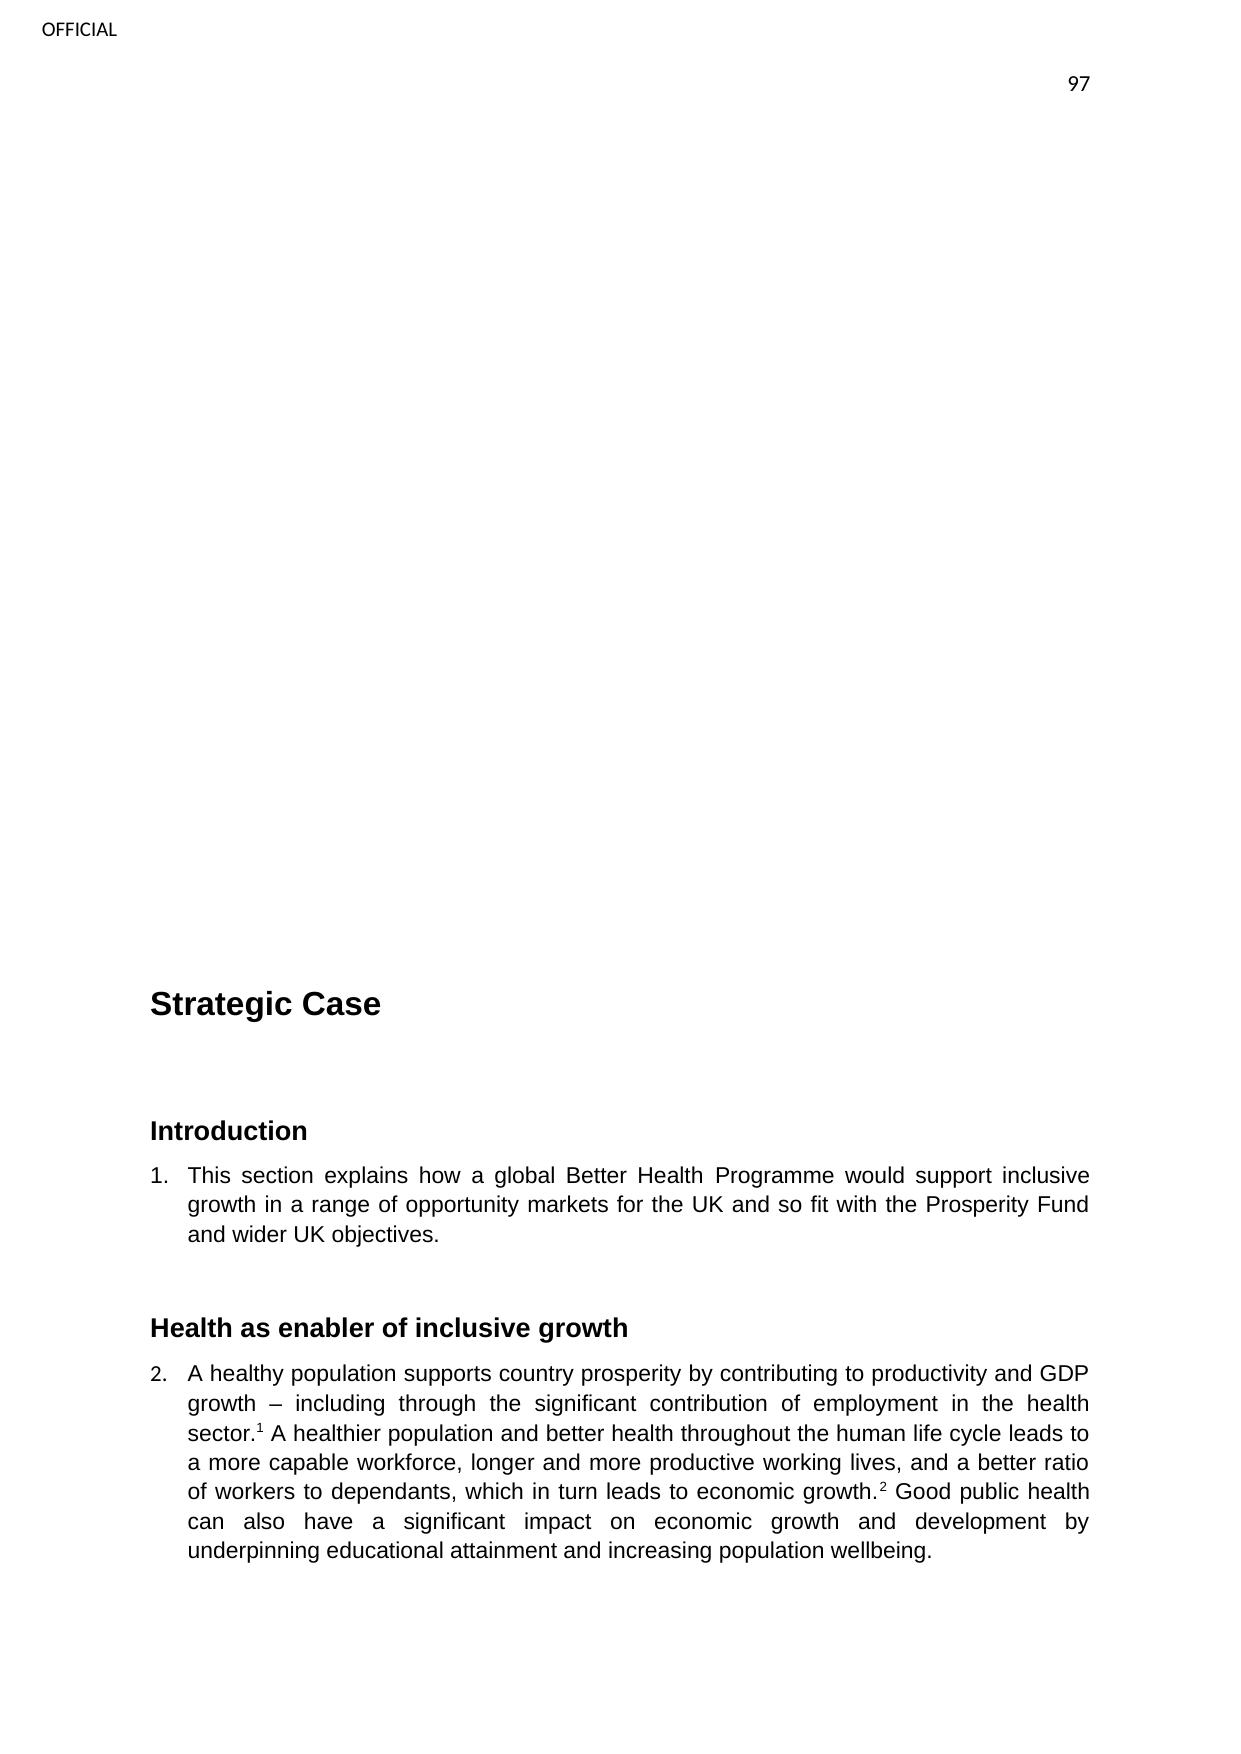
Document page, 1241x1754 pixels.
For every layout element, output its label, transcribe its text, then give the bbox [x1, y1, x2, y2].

subtitle Strategic Case [150, 985, 1090, 1023]
subtitle Introduction [150, 1116, 1090, 1146]
text Health as enabler of inclusive growth [150, 1313, 1090, 1344]
list This section explains how a global Better Health Programme would support inclusive growth in a range of opportunity markets for the UK and so fit with the Prosperity Fund and wider UK objectives. [150, 1163, 1090, 1247]
list A healthy population supports country prosperity by contributing to productivity and GDP growth – including through the significant contribution of employment in the health sector. A healthier population and better health throughout the human life cycle leads to a more capable workforce, longer and more productive working lives, and a better ratio of workers to dependants, which in turn leads to economic growth. Good public health can also have a significant impact on economic growth and development by underpinning educational attainment and increasing population wellbeing. [150, 1361, 1090, 1563]
